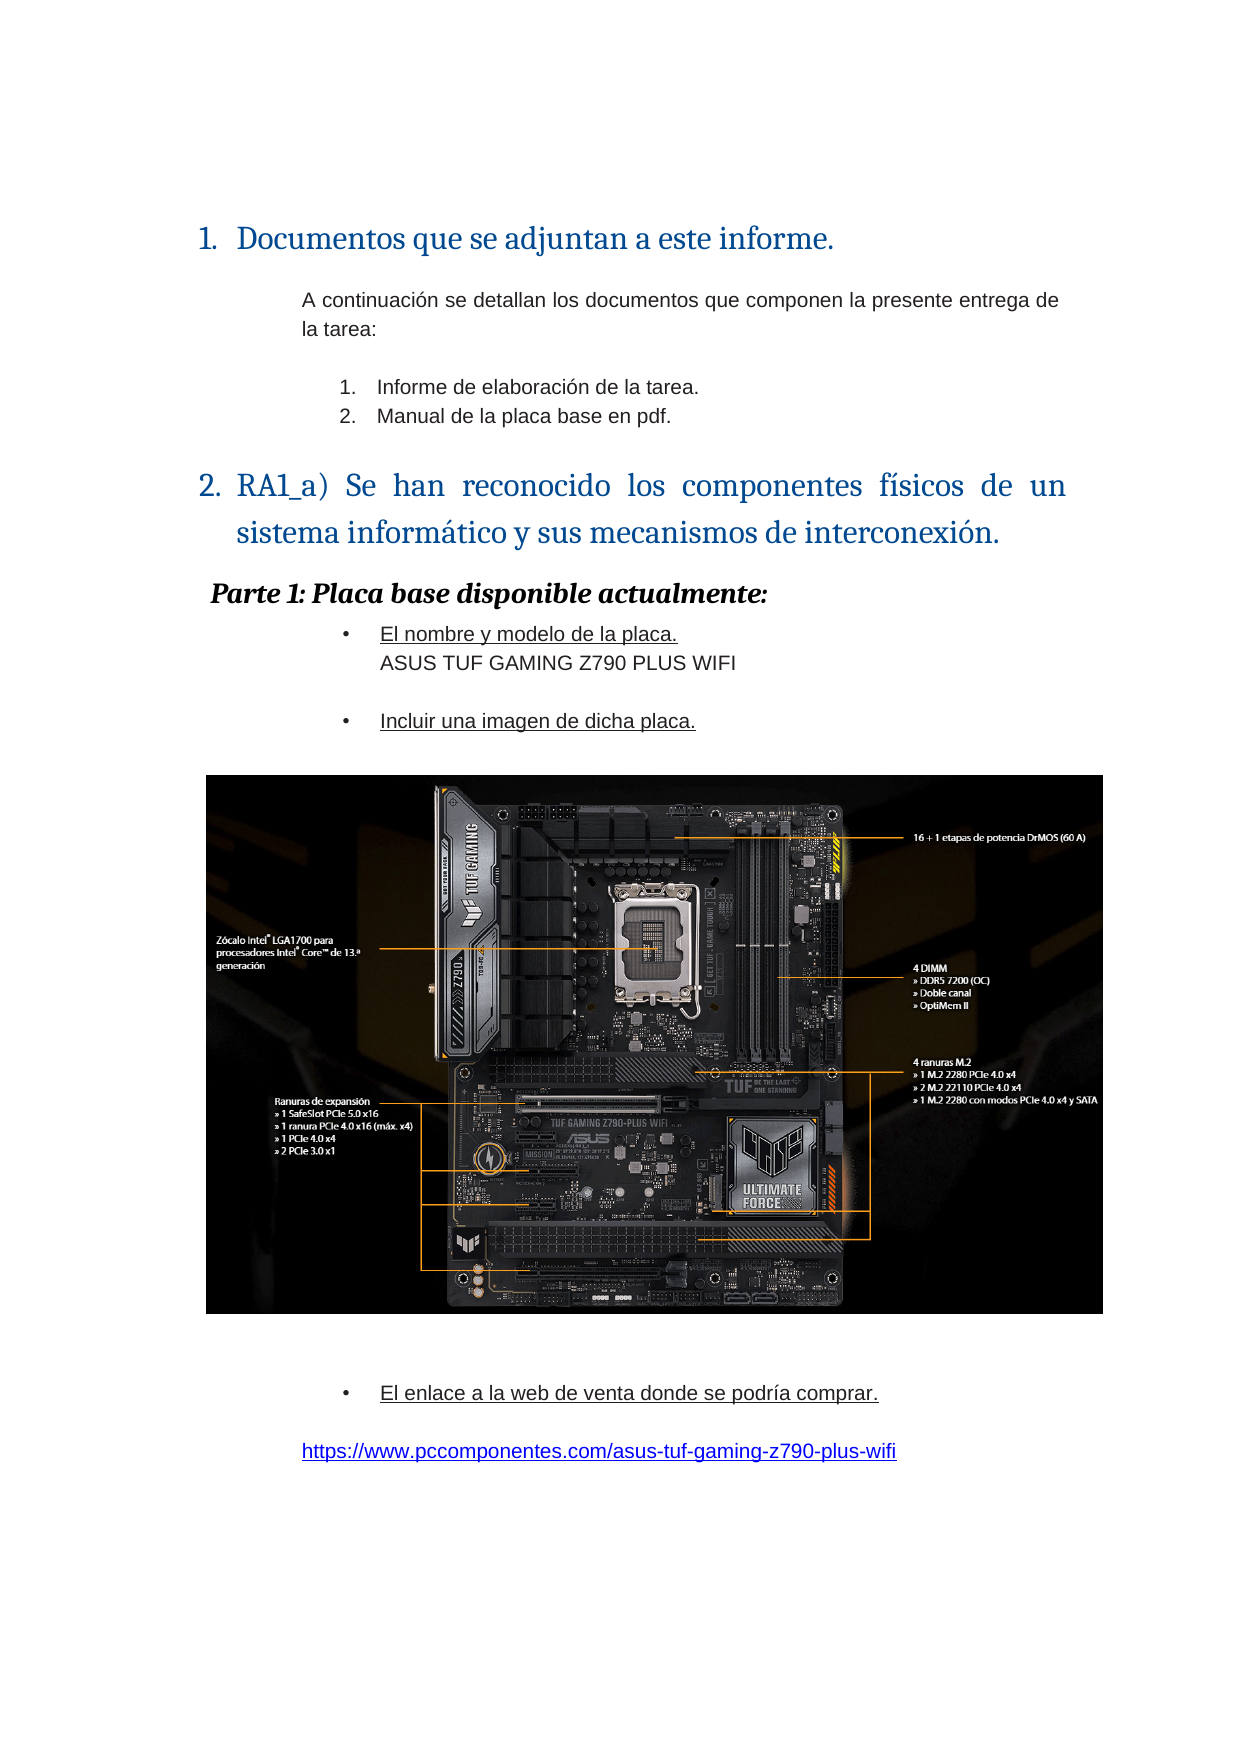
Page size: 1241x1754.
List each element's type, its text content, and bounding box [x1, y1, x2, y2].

list ASUS TUF GAMING Z790 PLUS WIFI [342, 651, 1065, 675]
list El enlace a la web de venta donde se podría comprar. [342, 1381, 1065, 1405]
text https://www.pccomponentes.com/asus-tuf-gaming-z790-plus-wifi [302, 1439, 1060, 1463]
subtitle RA1_a) Se han reconocido los componentes físicos de un sistema informático y sus mecanismos de interconexión. [199, 457, 1067, 551]
picture [206, 775, 1103, 1314]
subtitle Parte 1: Placa base disponible actualmente: [210, 576, 1065, 611]
list Incluir una imagen de dicha placa. [342, 709, 1065, 733]
text A continuación se detallan los documentos que componen la presente entrega de la tarea: [302, 288, 1060, 341]
list Informe de elaboración de la tarea. [339, 374, 1060, 398]
list Manual de la placa base en pdf. [339, 403, 1060, 427]
subtitle Documentos que se adjuntan a este informe. [199, 210, 1067, 257]
list El nombre y modelo de la placa. [342, 622, 1065, 646]
